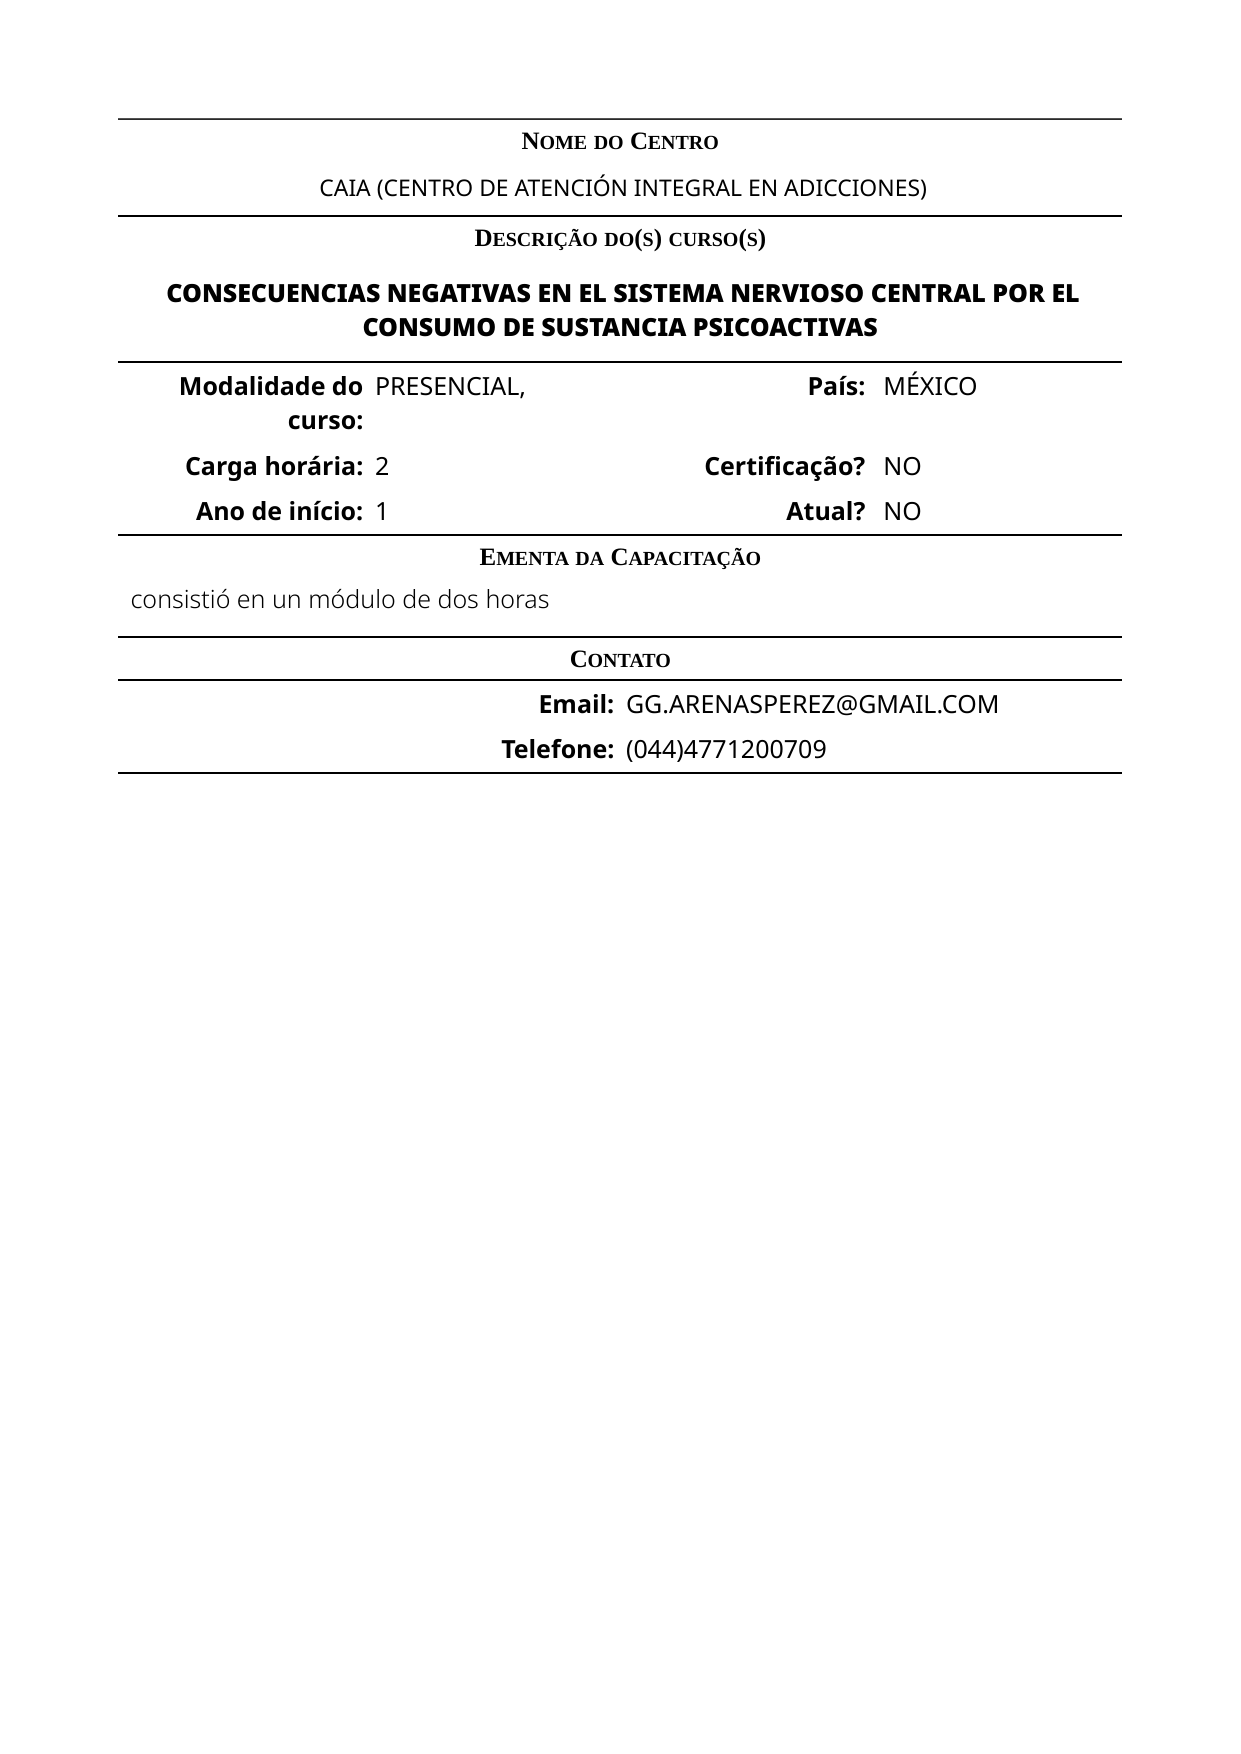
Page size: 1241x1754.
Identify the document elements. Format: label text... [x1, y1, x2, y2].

table_cell Carga horária: [118, 443, 369, 488]
table_cell CONSECUENCIAS NEGATIVAS EN EL SISTEMA NERVIOSO CENTRAL POR EL CONSUMO DE SUSTANCIA PSICOACTIVAS [118, 258, 1122, 361]
table_header Nome do Centro [118, 121, 1122, 160]
table_cell Telefone: [118, 726, 620, 772]
table_cell 2 [369, 443, 620, 488]
table_cell Ementa da Capacitação [118, 536, 1122, 576]
table_cell MÉXICO [871, 363, 1122, 443]
table_cell PRESENCIAL, [369, 363, 620, 443]
table_cell Email: [118, 681, 620, 726]
table_cell 1 [369, 488, 620, 534]
table_cell Modalidade do curso: [118, 363, 369, 443]
table_cell Atual? [620, 488, 871, 534]
table_cell País: [620, 363, 871, 443]
table_cell Descrição do(s) curso(s) [118, 217, 1122, 257]
table_cell (044)4771200709 [620, 726, 1122, 772]
table_cell Certificação? [620, 443, 871, 488]
table_cell Contato [118, 638, 1122, 678]
table_cell GG.ARENASPEREZ@GMAIL.COM [620, 681, 1122, 726]
table_cell CONSISTIÓ EN UN MÓDULO DE DOS HORAS [118, 576, 1122, 636]
table_cell CAIA (CENTRO DE ATENCIÓN INTEGRAL EN ADICCIONES) [118, 160, 1122, 215]
table_cell NO [871, 488, 1122, 534]
table_cell Ano de início: [118, 488, 369, 534]
table_cell NO [871, 443, 1122, 488]
